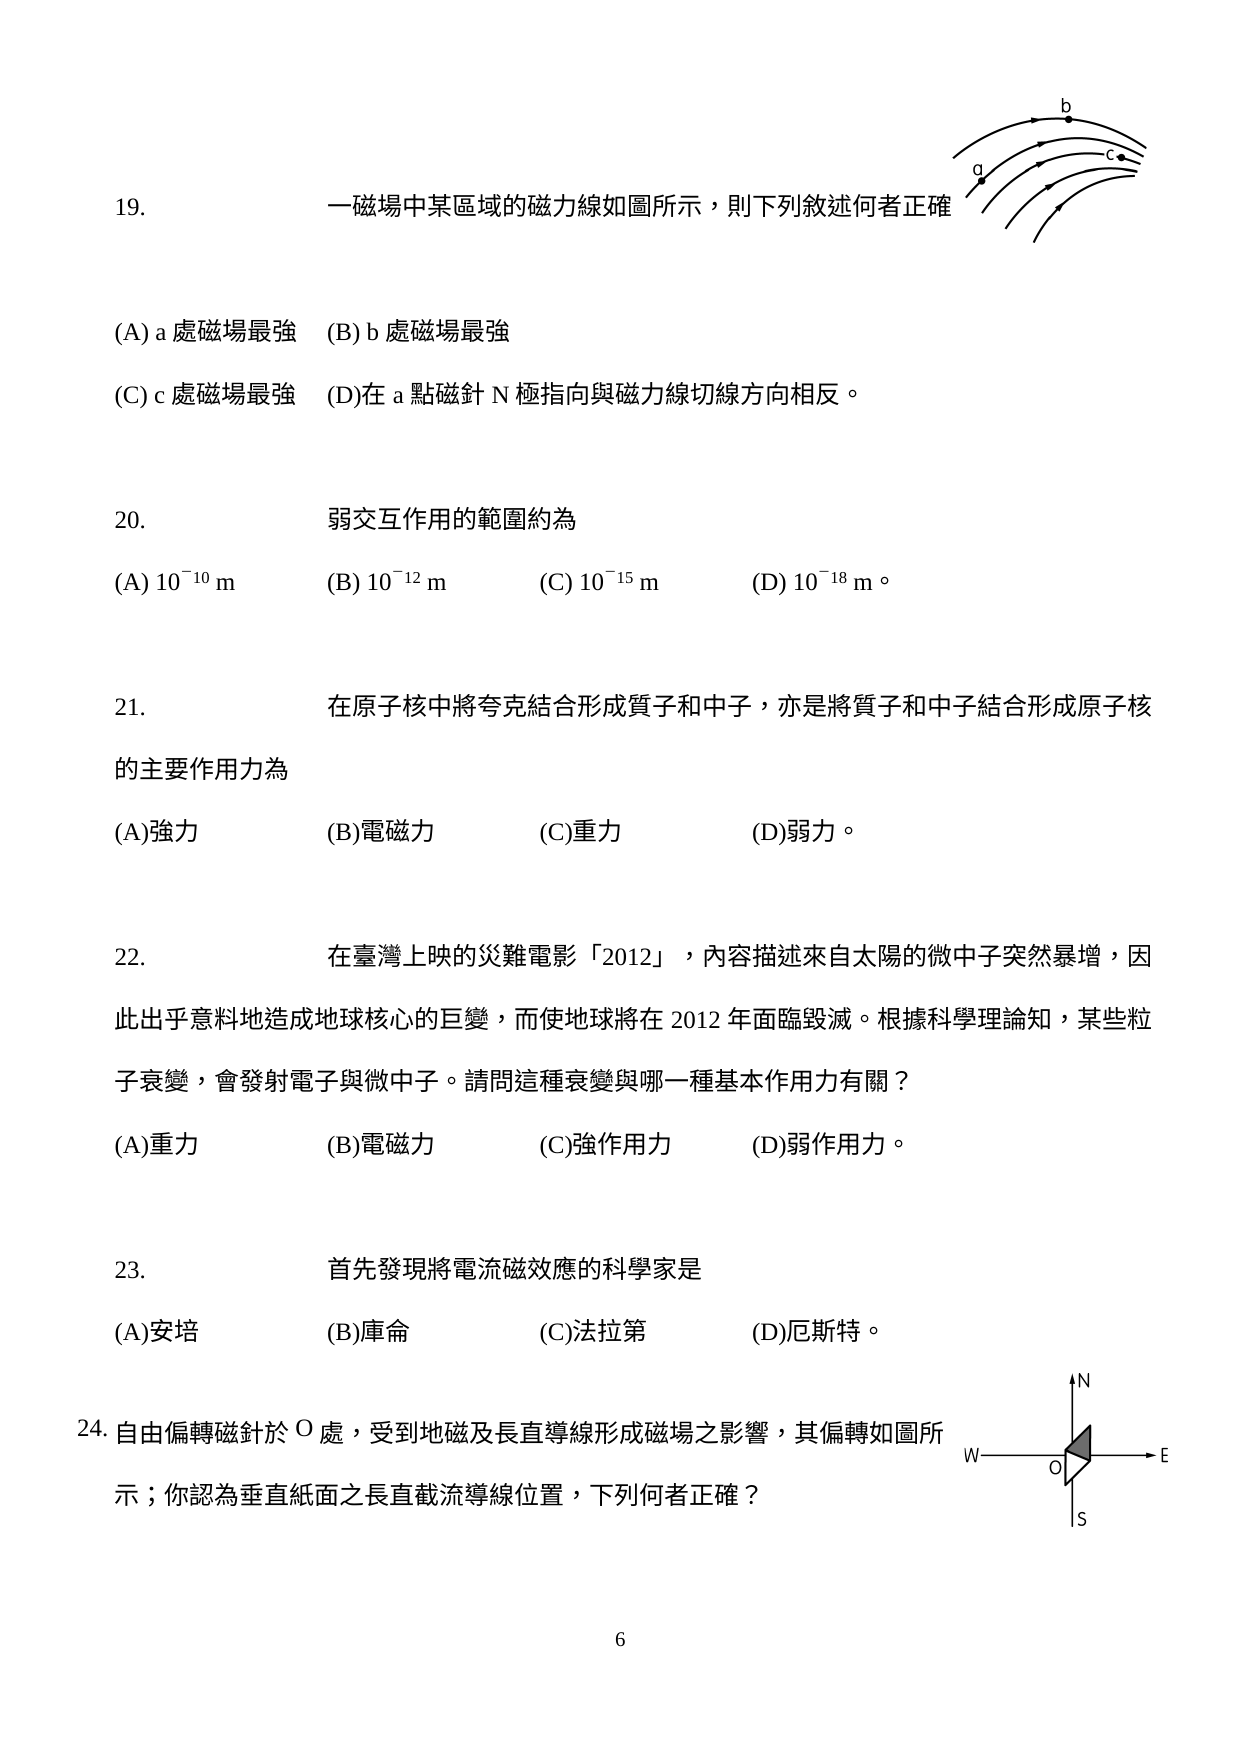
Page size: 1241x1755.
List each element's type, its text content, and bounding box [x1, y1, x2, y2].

list 首先發現將電流磁效應的科學家是 (A)安培 (B)庫侖 (C)法拉第 (D)厄斯特。 [114, 1226, 1163, 1351]
list 自由偏轉磁針於 O 處，受到地磁及長直導線形成磁場之影響，其偏轉如圖所示；你認為垂直紙面之長直截流導線位置，下列何者正確？ [77, 1413, 1163, 1538]
list 一磁場中某區域的磁力線如圖所示，則下列敘述何者正確？ (A) a 處磁場最強 (B) b 處磁場最強 (C) c 處磁場最強 (D)在 a 點磁針 N 極指向與磁力線切線方向相反。 [114, 163, 1163, 413]
list 在臺灣上映的災難電影「2012」，內容描述來自太陽的微中子突然暴增，因此出乎意料地造成地球核心的巨變，而使地球將在 2012 年面臨毀滅。根據科學理論知，某些粒子衰變，會發射電子與微中子。請問這種衰變與哪一種基本作用力有關？ (A)重力 (B)電磁力 (C)強作用力 (D)弱作用力。 [114, 913, 1163, 1163]
list 在原子核中將夸克結合形成質子和中子，亦是將質子和中子結合形成原子核的主要作用力為 (A)強力 (B)電磁力 (C)重力 (D)弱力。 [114, 663, 1163, 851]
list 弱交互作用的範圍約為 (A) 10－10 m (B) 10－12 m (C) 10－15 m (D) 10－18 m。 [114, 476, 1163, 601]
